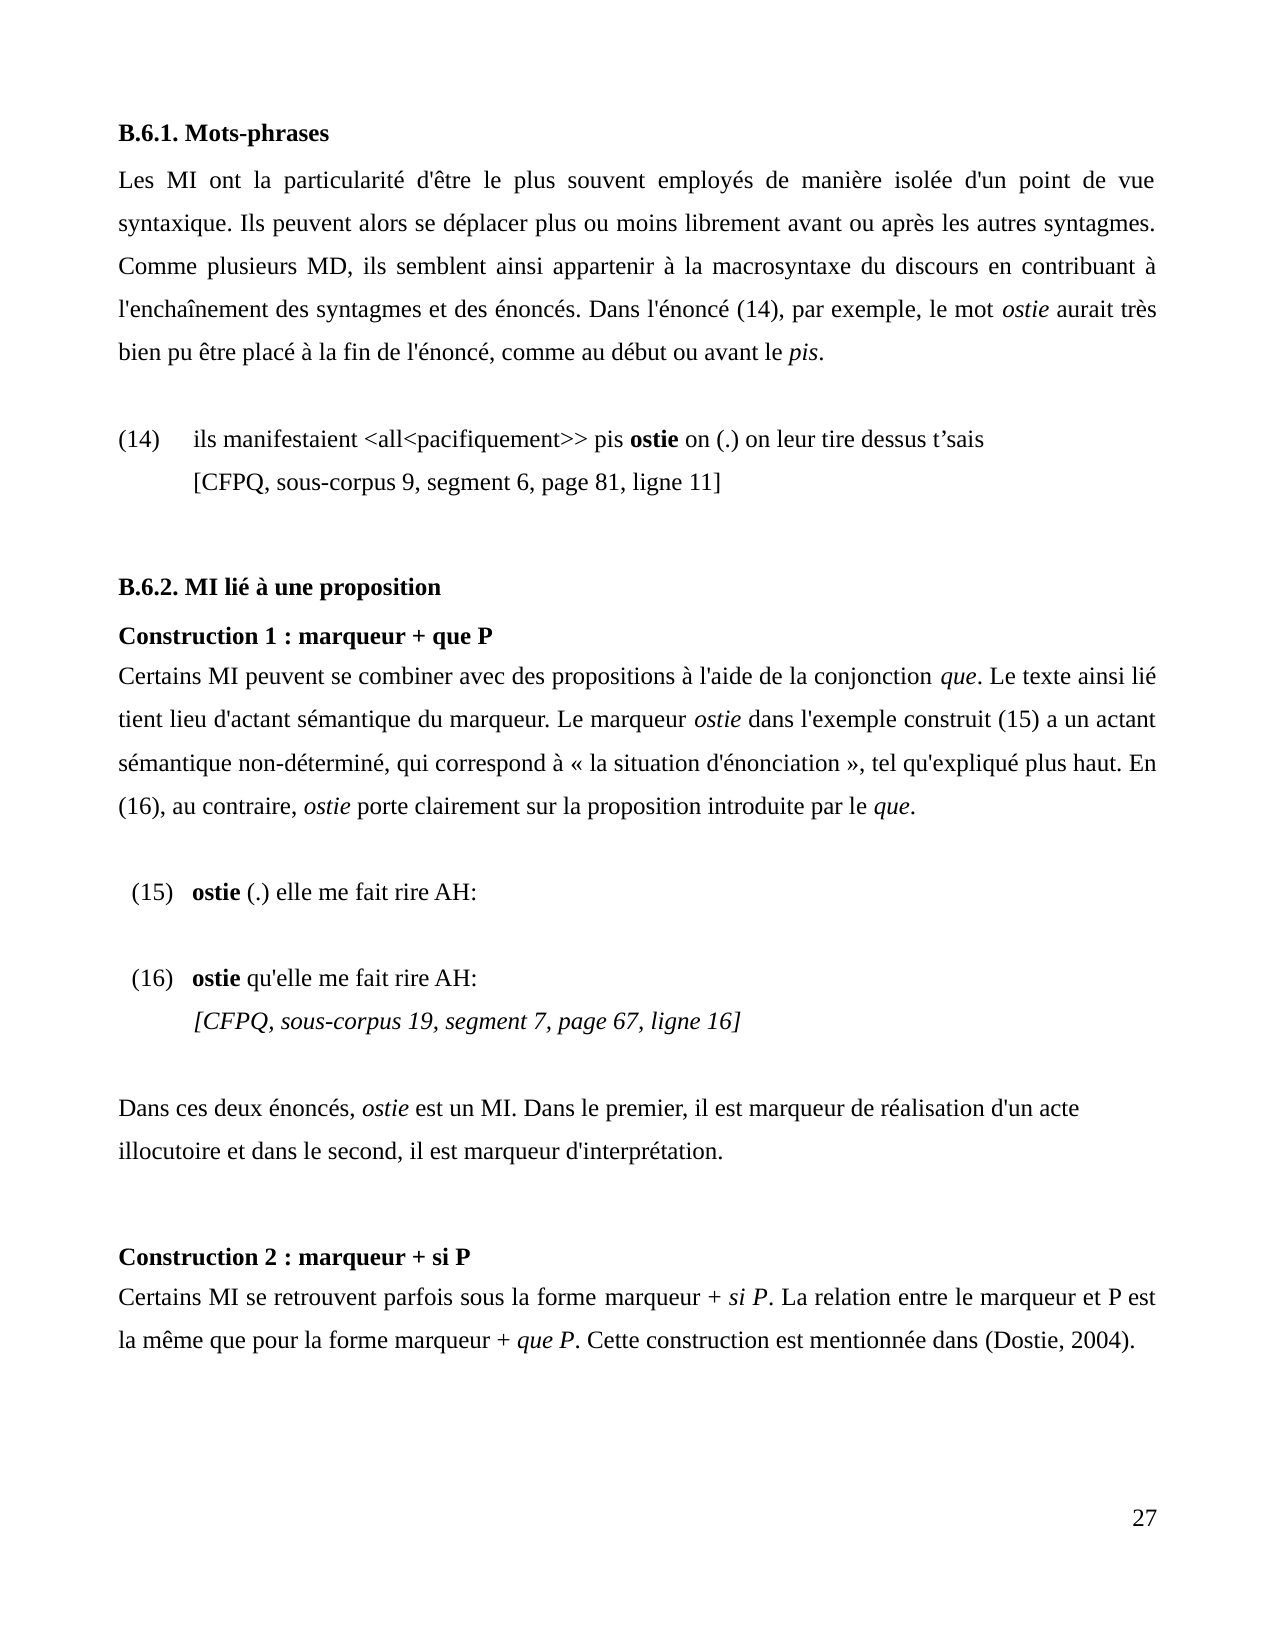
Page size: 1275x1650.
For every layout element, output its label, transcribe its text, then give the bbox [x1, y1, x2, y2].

text (15) ostie (.) elle me fait rire AH: [131, 877, 1157, 906]
text (14) ils manifestaient <all<pacifiquement>> pis ostie on (.) on leur tire dessus t’sais [118, 424, 1157, 452]
text Les MI ont la particularité d'être le plus souvent employés de manière isolée d'un point de vue syntaxique. Ils peuvent alors se déplacer plus ou moins librement avant ou après les autres syntagmes. Comme plusieurs MD, ils semblent ainsi appartenir à la macrosyntaxe du discours en contribuant à l'enchaînement des syntagmes et des énoncés. Dans l'énoncé (14), par exemple, le mot ostie aurait très bien pu être placé à la fin de l'énoncé, comme au début ou avant le pis. [118, 165, 1157, 366]
subtitle Construction 2 : marqueur + si P [118, 1242, 1157, 1270]
subtitle B.6.1. Mots-phrases [118, 118, 1157, 147]
text Dans ces deux énoncés, ostie est un MI. Dans le premier, il est marqueur de réalisation d'un acte illocutoire et dans le second, il est marqueur d'interprétation. [118, 1093, 1157, 1164]
text [CFPQ, sous-corpus 9, segment 6, page 81, ligne 11] [118, 467, 1157, 496]
text Certains MI se retrouvent parfois sous la forme marqueur + si P. La relation entre le marqueur et P est la même que pour la forme marqueur + que P. Cette construction est mentionnée dans (Dostie, 2004). [118, 1282, 1157, 1354]
text Certains MI peuvent se combiner avec des propositions à l'aide de la conjonction que. Le texte ainsi lié tient lieu d'actant sémantique du marqueur. Le marqueur ostie dans l'exemple construit (15) a un actant sémantique non-déterminé, qui correspond à « la situation d'énonciation », tel qu'expliqué plus haut. En (16), au contraire, ostie porte clairement sur la proposition introduite par le que. [118, 661, 1157, 819]
subtitle Construction 1 : marqueur + que P [118, 621, 1157, 649]
text [CFPQ, sous-corpus 19, segment 7, page 67, ligne 16] [118, 1006, 1157, 1035]
text (16) ostie qu'elle me fait rire AH: [131, 963, 1157, 992]
subtitle B.6.2. MI lié à une proposition [118, 572, 1157, 601]
